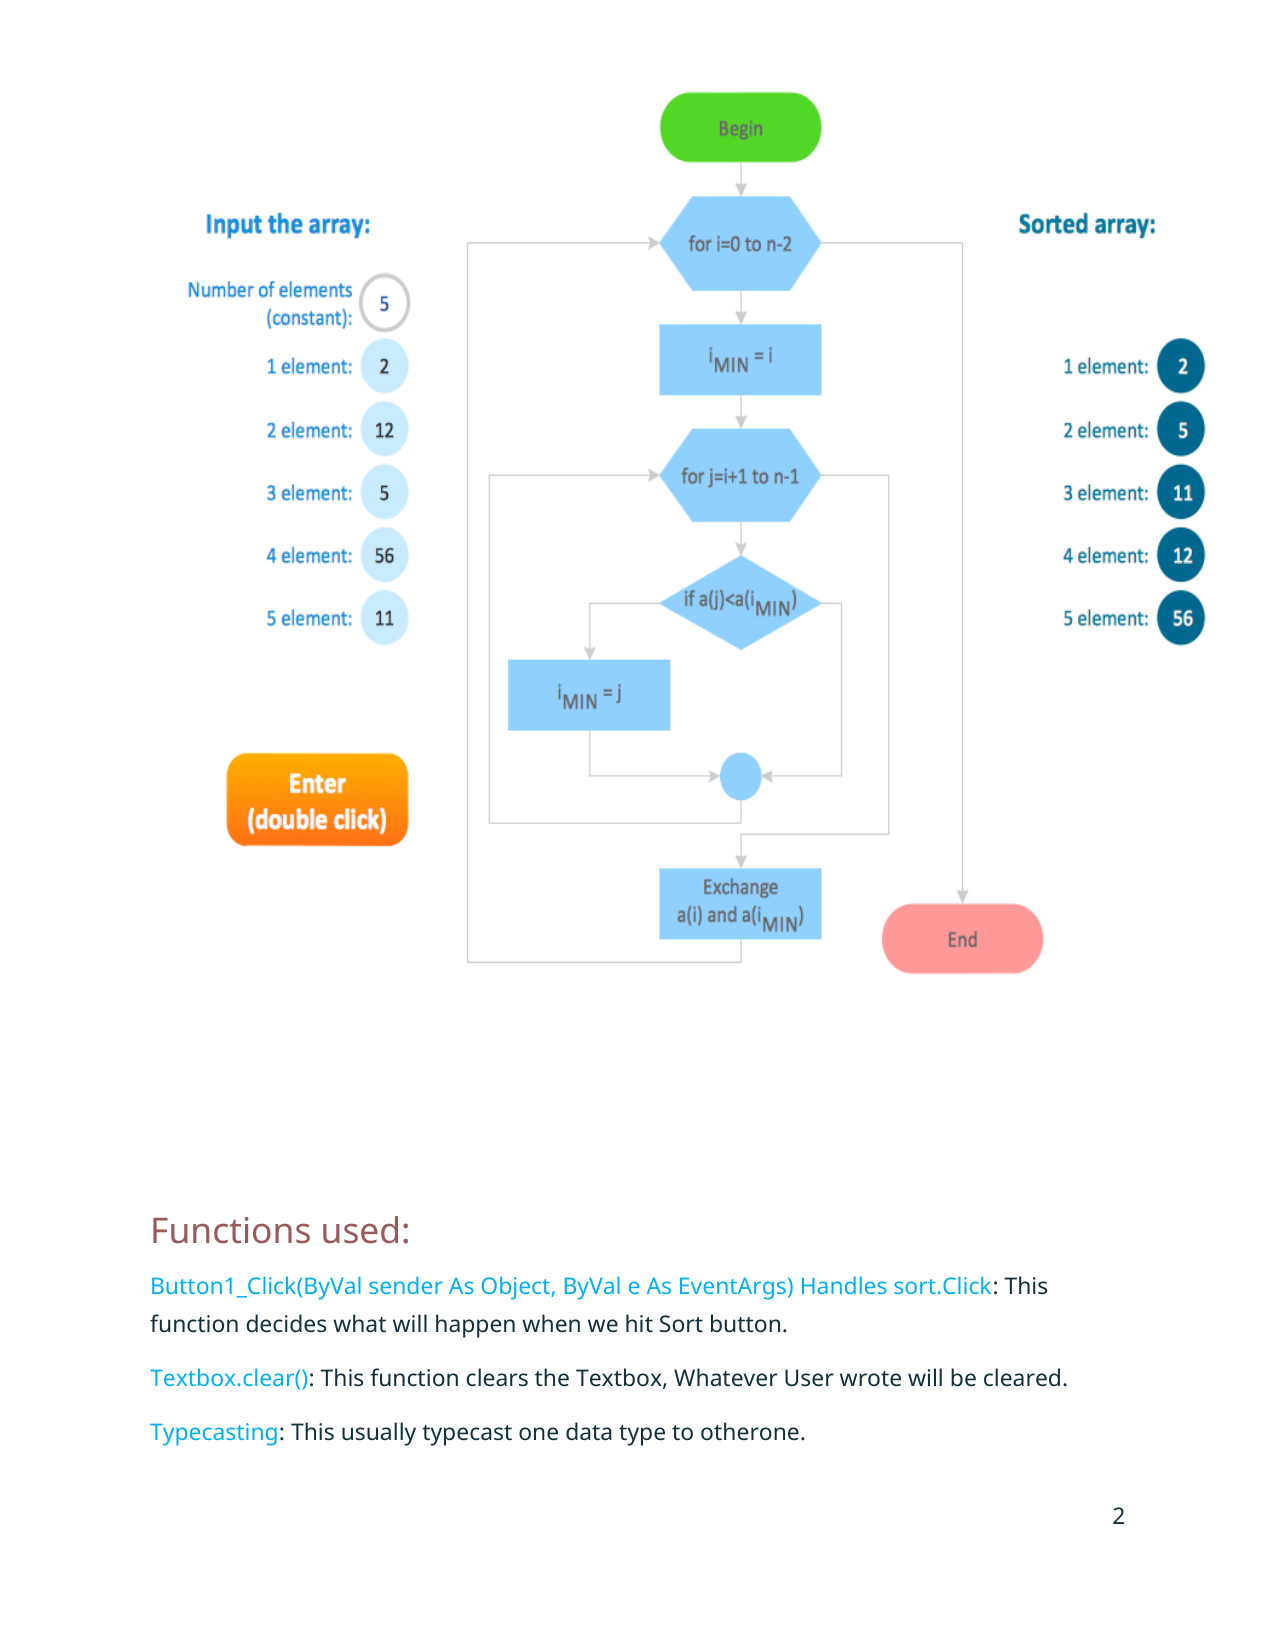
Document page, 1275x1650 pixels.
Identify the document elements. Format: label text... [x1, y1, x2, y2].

text Typecasting: This usually typecast one data type to otherone. [150, 1416, 1125, 1447]
text Textbox.clear(): This function clears the Textbox, Whatever User wrote will be cleared. [150, 1362, 1125, 1393]
text Button1_Click(ByVal sender As Object, ByVal e As EventArgs) Handles sort.Click: This function decides what will happen when we hit Sort button. [150, 1270, 1125, 1339]
subtitle Functions used: [150, 1205, 1125, 1253]
